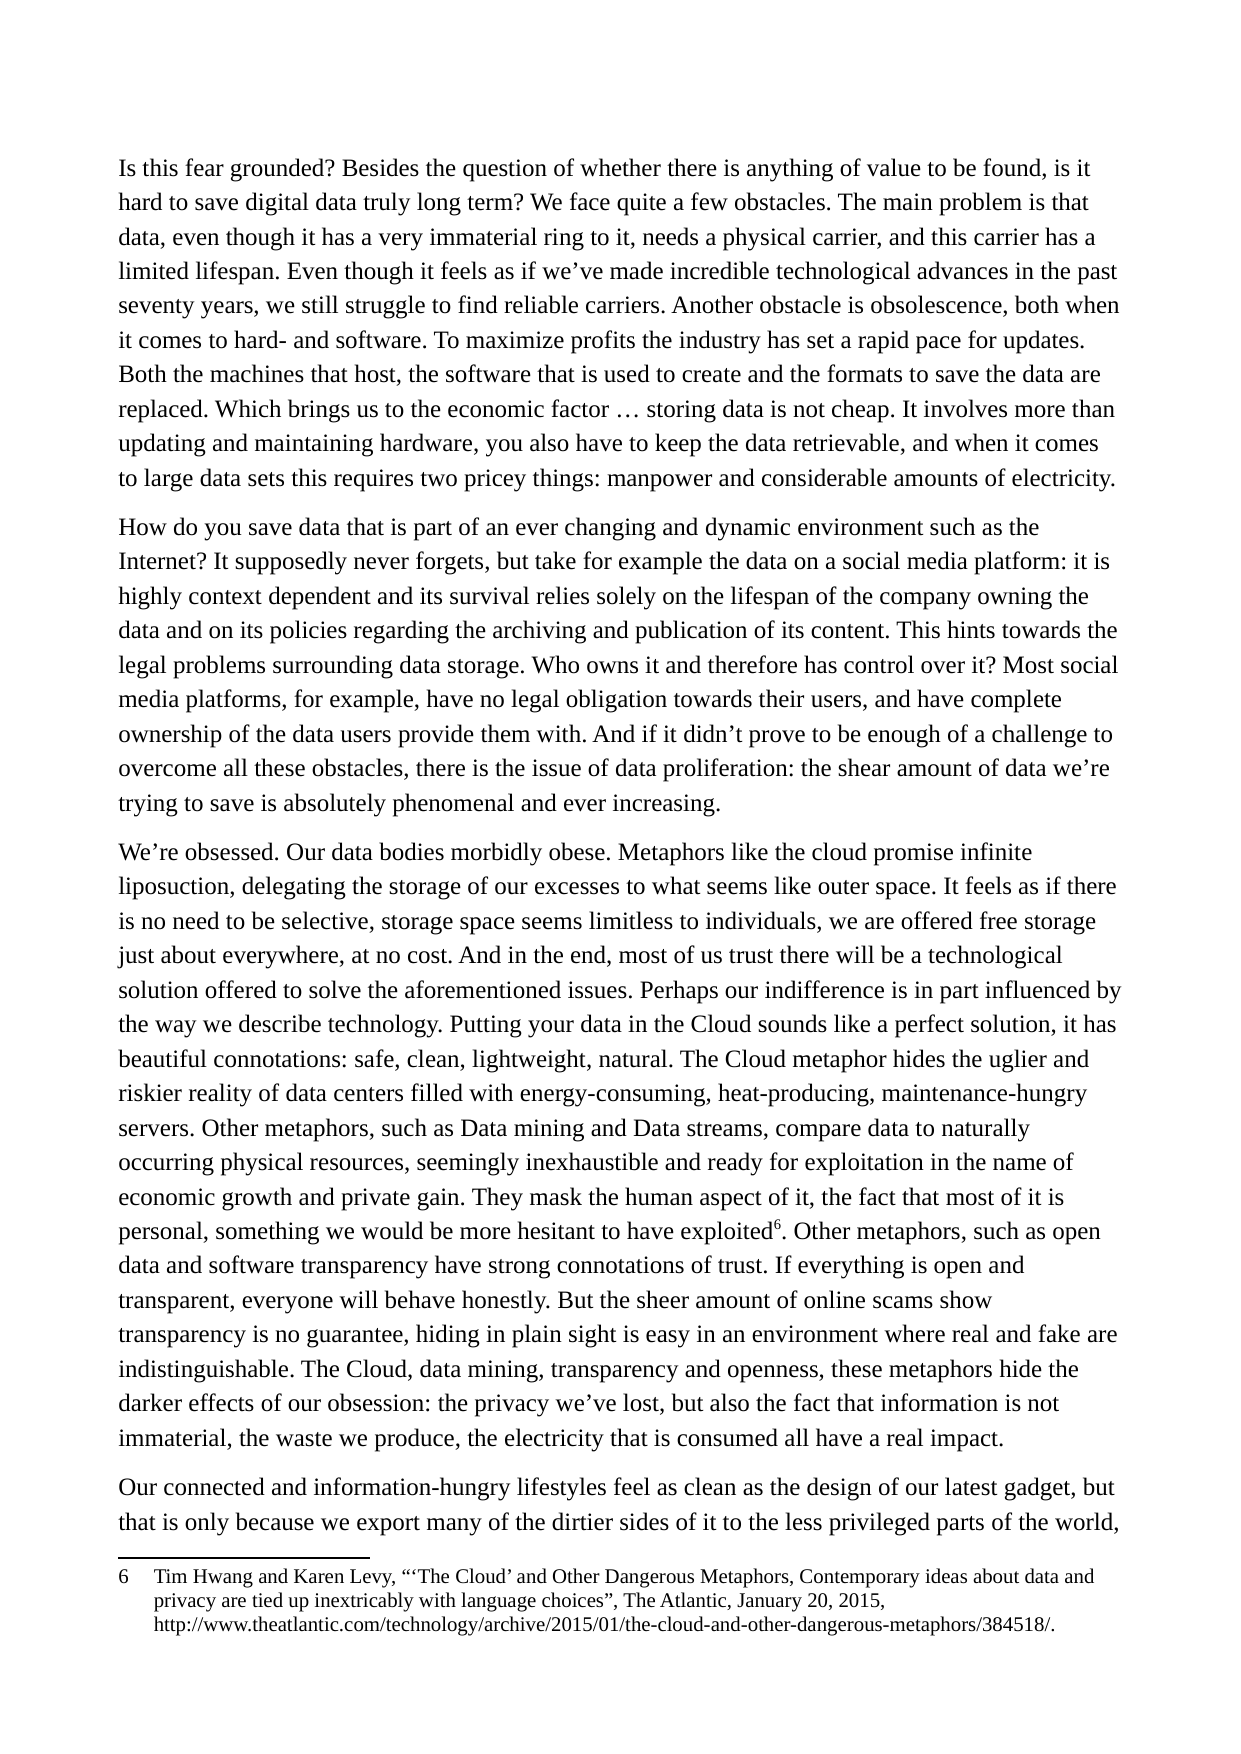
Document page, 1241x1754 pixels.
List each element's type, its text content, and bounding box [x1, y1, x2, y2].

text We’re obsessed. Our data bodies morbidly obese. Metaphors like the cloud promise infinite liposuction, delegating the storage of our excesses to what seems like outer space. It feels as if there is no need to be selective, storage space seems limitless to individuals, we are offered free storage just about everywhere, at no cost. And in the end, most of us trust there will be a technological solution offered to solve the aforementioned issues. Perhaps our indifference is in part influenced by the way we describe technology. Putting your data in the Cloud sounds like a perfect solution, it has beautiful connotations: safe, clean, lightweight, natural. The Cloud metaphor hides the uglier and riskier reality of data centers filled with energy-consuming, heat-producing, maintenance-hungry servers. Other metaphors, such as Data mining and Data streams, compare data to naturally occurring physical resources, seemingly inexhaustible and ready for exploitation in the name of economic growth and private gain. They mask the human aspect of it, the fact that most of it is personal, something we would be more hesitant to have exploited. Other metaphors, such as open data and software transparency have strong connotations of trust. If everything is open and transparent, everyone will behave honestly. But the sheer amount of online scams show transparency is no guarantee, hiding in plain sight is easy in an environment where real and fake are indistinguishable. The Cloud, data mining, transparency and openness, these metaphors hide the darker effects of our obsession: the privacy we’ve lost, but also the fact that information is not immaterial, the waste we produce, the electricity that is consumed all have a real impact. [118, 837, 1122, 1452]
text Tim Hwang and Karen Levy, “‘The Cloud’ and Other Dangerous Metaphors, Contemporary ideas about data and privacy are tied up inextricably with language choices”, The Atlantic, January 20, 2015, http://www.theatlantic.com/technology/archive/2015/01/the-cloud-and-other-dangerous-metaphors/384518/. [118, 1564, 1122, 1636]
text Is this fear grounded? Besides the question of whether there is anything of value to be found, is it hard to save digital data truly long term? We face quite a few obstacles. The main problem is that data, even though it has a very immaterial ring to it, needs a physical carrier, and this carrier has a limited lifespan. Even though it feels as if we’ve made incredible technological advances in the past seventy years, we still struggle to find reliable carriers. Another obstacle is obsolescence, both when it comes to hard- and software. To maximize profits the industry has set a rapid pace for updates. Both the machines that host, the software that is used to create and the formats to save the data are replaced. Which brings us to the economic factor … storing data is not cheap. It involves more than updating and maintaining hardware, you also have to keep the data retrievable, and when it comes to large data sets this requires two pricey things: manpower and considerable amounts of electricity. [118, 118, 1122, 492]
text How do you save data that is part of an ever changing and dynamic environment such as the Internet? It supposedly never forgets, but take for example the data on a social media platform: it is highly context dependent and its survival relies solely on the lifespan of the company owning the data and on its policies regarding the archiving and publication of its content. This hints towards the legal problems surrounding data storage. Who owns it and therefore has control over it? Most social media platforms, for example, have no legal obligation towards their users, and have complete ownership of the data users provide them with. And if it didn’t prove to be enough of a challenge to overcome all these obstacles, there is the issue of data proliferation: the shear amount of data we’re trying to save is absolutely phenomenal and ever increasing. [118, 512, 1122, 817]
text Our connected and information-hungry lifestyles feel as clean as the design of our latest gadget, but that is only because we export many of the dirtier sides of it to the less privileged parts of the world, [118, 1472, 1122, 1535]
